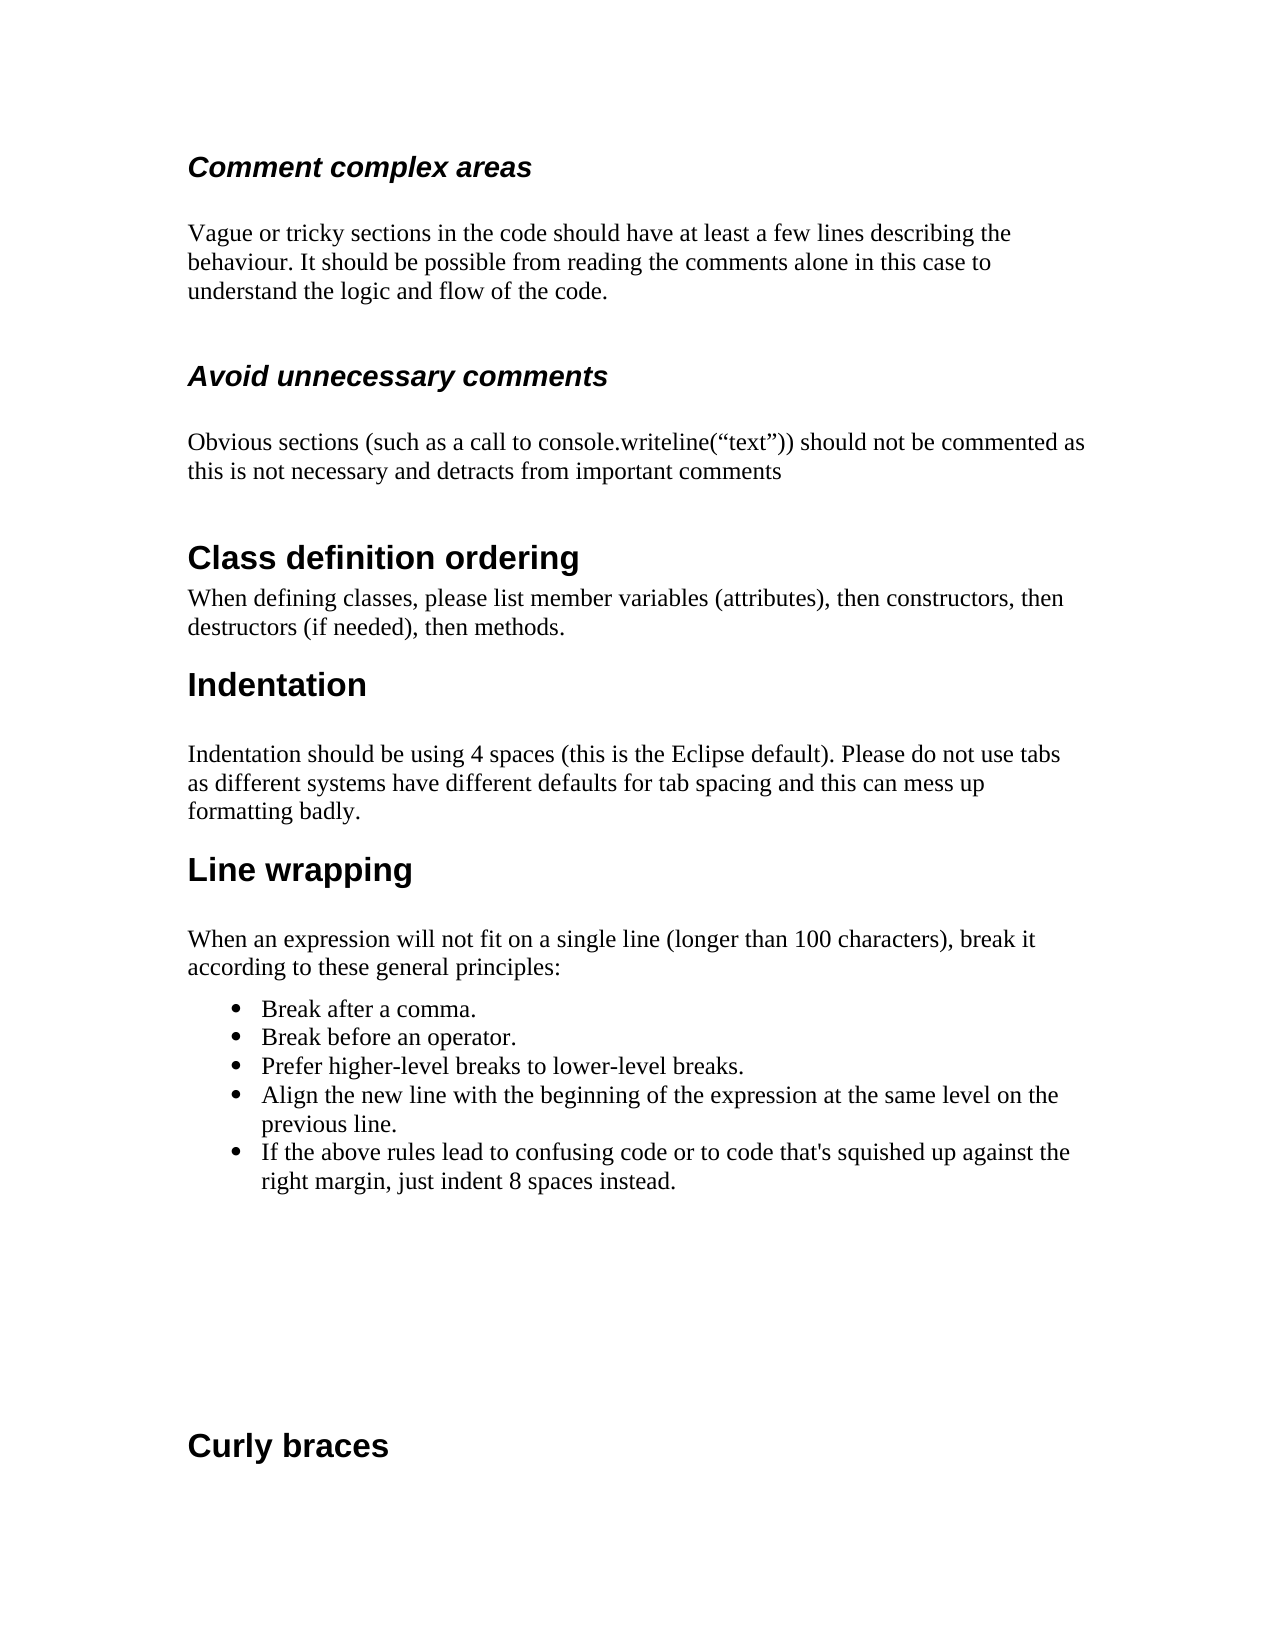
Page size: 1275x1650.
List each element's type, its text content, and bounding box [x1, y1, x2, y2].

list Break before an operator. [232, 1022, 1087, 1051]
subtitle Class definition ordering [187, 538, 1087, 577]
list Break after a comma. [232, 994, 1087, 1022]
subtitle Avoid unnecessary comments [187, 358, 1087, 392]
text When an expression will not fit on a single line (longer than 100 characters), break it according to these general principles: [187, 924, 1087, 981]
text Obvious sections (such as a call to console.writeline(“text”)) should not be commented as this is not necessary and detracts from important comments [187, 427, 1087, 484]
text Indentation should be using 4 spaces (this is the Eclipse default). Please do not use tabs as different systems have different defaults for tab spacing and this can mess up formatting badly. [187, 739, 1087, 825]
subtitle Curly braces [187, 1426, 1087, 1464]
list Prefer higher-level breaks to lower-level breaks. [232, 1051, 1087, 1080]
text Vague or tricky sections in the code should have at least a few lines describing the behaviour. It should be possible from reading the comments alone in this case to understand the logic and flow of the code. [187, 218, 1087, 305]
list Align the new line with the beginning of the expression at the same level on the previous line. [232, 1080, 1087, 1137]
list If the above rules lead to confusing code or to code that's squished up against the right margin, just indent 8 spaces instead. [232, 1137, 1087, 1195]
text When defining classes, please list member variables (attributes), then constructors, then destructors (if needed), then methods. [187, 583, 1087, 641]
subtitle Indentation [187, 666, 1087, 704]
subtitle Line wrapping [187, 850, 1087, 889]
subtitle Comment complex areas [187, 150, 1087, 183]
